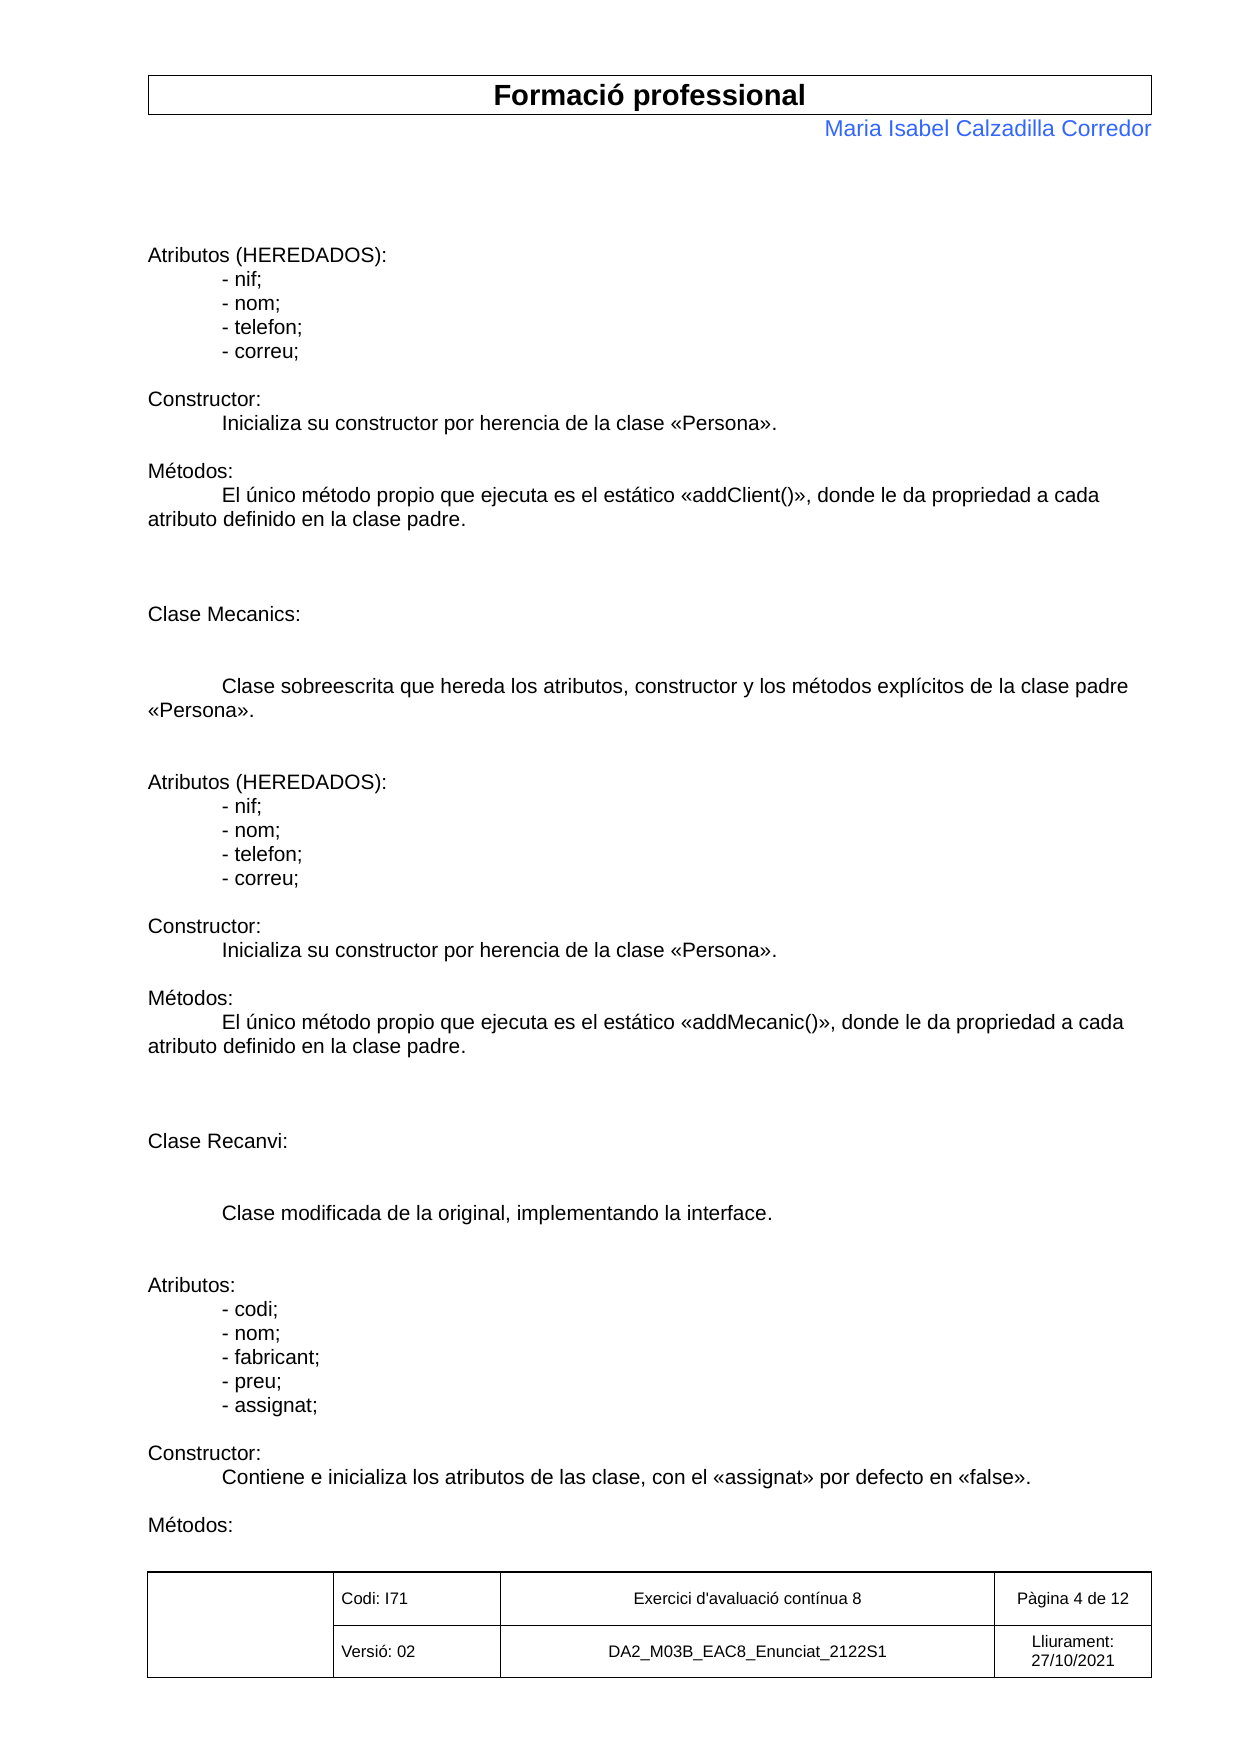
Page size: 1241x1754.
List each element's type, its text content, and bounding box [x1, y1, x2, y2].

text Métodos: [148, 458, 1151, 482]
text El único método propio que ejecuta es el estático «addMecanic()», donde le da propriedad a cada atributo definido en la clase padre. [148, 1009, 1151, 1057]
text Clase sobreescrita que hereda los atributos, constructor y los métodos explícitos de la clase padre «Persona». [148, 674, 1151, 722]
text Constructor: [148, 1441, 1151, 1465]
text - nom; [148, 1321, 1151, 1345]
text Métodos: [148, 1513, 1151, 1537]
text - nom; [148, 291, 1151, 315]
text - codi; [148, 1297, 1151, 1321]
text Atributos (HEREDADOS): [148, 243, 1151, 267]
text Atributos: [148, 1273, 1151, 1297]
text Constructor: [148, 387, 1151, 411]
text Métodos: [148, 986, 1151, 1009]
text - telefon; [148, 842, 1151, 866]
text - fabricant; [148, 1345, 1151, 1369]
text - assignat; [148, 1393, 1151, 1417]
text Clase Mecanics: [148, 602, 1151, 626]
text Clase modificada de la original, implementando la interface. [148, 1201, 1151, 1225]
text Constructor: [148, 914, 1151, 938]
text - telefon; [148, 315, 1151, 339]
text - nif; [148, 794, 1151, 818]
text - nif; [148, 267, 1151, 291]
text El único método propio que ejecuta es el estático «addClient()», donde le da propriedad a cada atributo definido en la clase padre. [148, 482, 1151, 530]
text - preu; [148, 1369, 1151, 1393]
text Atributos (HEREDADOS): [148, 770, 1151, 794]
text Inicializa su constructor por herencia de la clase «Persona». [148, 411, 1151, 434]
text - nom; [148, 818, 1151, 842]
text - correu; [148, 339, 1151, 363]
text Clase Recanvi: [148, 1129, 1151, 1153]
text - correu; [148, 866, 1151, 890]
text Inicializa su constructor por herencia de la clase «Persona». [148, 938, 1151, 962]
text Contiene e inicializa los atributos de las clase, con el «assignat» por defecto en «false». [148, 1465, 1151, 1489]
